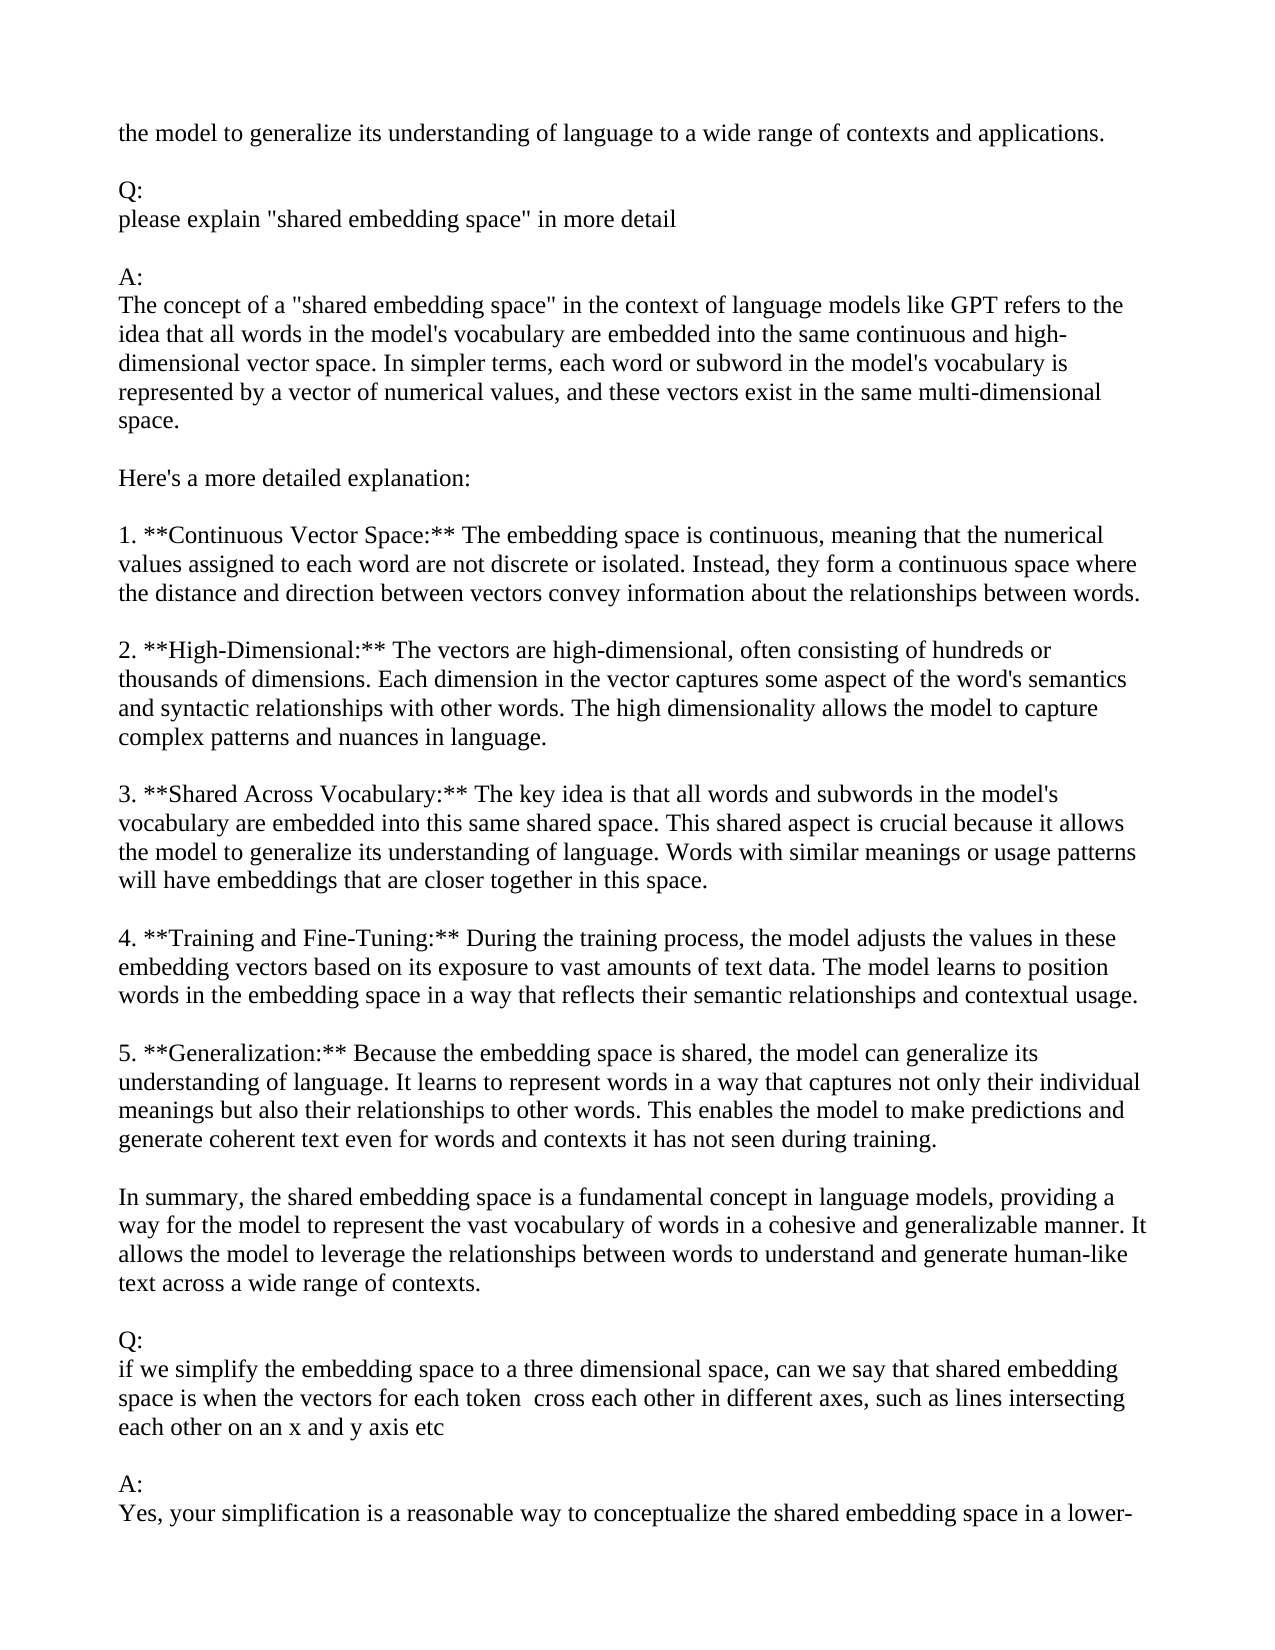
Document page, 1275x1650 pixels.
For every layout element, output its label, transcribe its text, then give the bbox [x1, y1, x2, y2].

text the model to generalize its understanding of language to a wide range of contexts and applications. [118, 118, 1157, 147]
text 4. **Training and Fine-Tuning:** During the training process, the model adjusts the values in these embedding vectors based on its exposure to vast amounts of text data. The model learns to position words in the embedding space in a way that reflects their semantic relationships and contextual usage. [118, 923, 1157, 1009]
text 3. **Shared Across Vocabulary:** The key idea is that all words and subwords in the model's vocabulary are embedded into this same shared space. This shared aspect is crucial because it allows the model to generalize its understanding of language. Words with similar meanings or usage patterns will have embeddings that are closer together in this space. [118, 779, 1157, 894]
text 5. **Generalization:** Because the embedding space is shared, the model can generalize its understanding of language. It learns to represent words in a way that captures not only their individual meanings but also their relationships to other words. This enables the model to make predictions and generate coherent text even for words and contexts it has not seen during training. [118, 1038, 1157, 1153]
text if we simplify the embedding space to a three dimensional space, can we say that shared embedding space is when the vectors for each token cross each other in different axes, such as lines intersecting each other on an x and y axis etc [118, 1354, 1157, 1441]
text A: [118, 262, 1157, 291]
text Q: [118, 176, 1157, 204]
text please explain "shared embedding space" in more detail [118, 204, 1157, 233]
text In summary, the shared embedding space is a fundamental concept in language models, providing a way for the model to represent the vast vocabulary of words in a cohesive and generalizable manner. It allows the model to leverage the relationships between words to understand and generate human-like text across a wide range of contexts. [118, 1182, 1157, 1297]
text 2. **High-Dimensional:** The vectors are high-dimensional, often consisting of hundreds or thousands of dimensions. Each dimension in the vector captures some aspect of the word's semantics and syntactic relationships with other words. The high dimensionality allows the model to capture complex patterns and nuances in language. [118, 636, 1157, 751]
text A: [118, 1469, 1157, 1498]
text Here's a more detailed explanation: [118, 463, 1157, 492]
text The concept of a "shared embedding space" in the context of language models like GPT refers to the idea that all words in the model's vocabulary are embedded into the same continuous and high-dimensional vector space. In simpler terms, each word or subword in the model's vocabulary is represented by a vector of numerical values, and these vectors exist in the same multi-dimensional space. [118, 291, 1157, 434]
text Yes, your simplification is a reasonable way to conceptualize the shared embedding space in a lower- [118, 1498, 1157, 1527]
text Q: [118, 1326, 1157, 1354]
text 1. **Continuous Vector Space:** The embedding space is continuous, meaning that the numerical values assigned to each word are not discrete or isolated. Instead, they form a continuous space where the distance and direction between vectors convey information about the relationships between words. [118, 521, 1157, 607]
